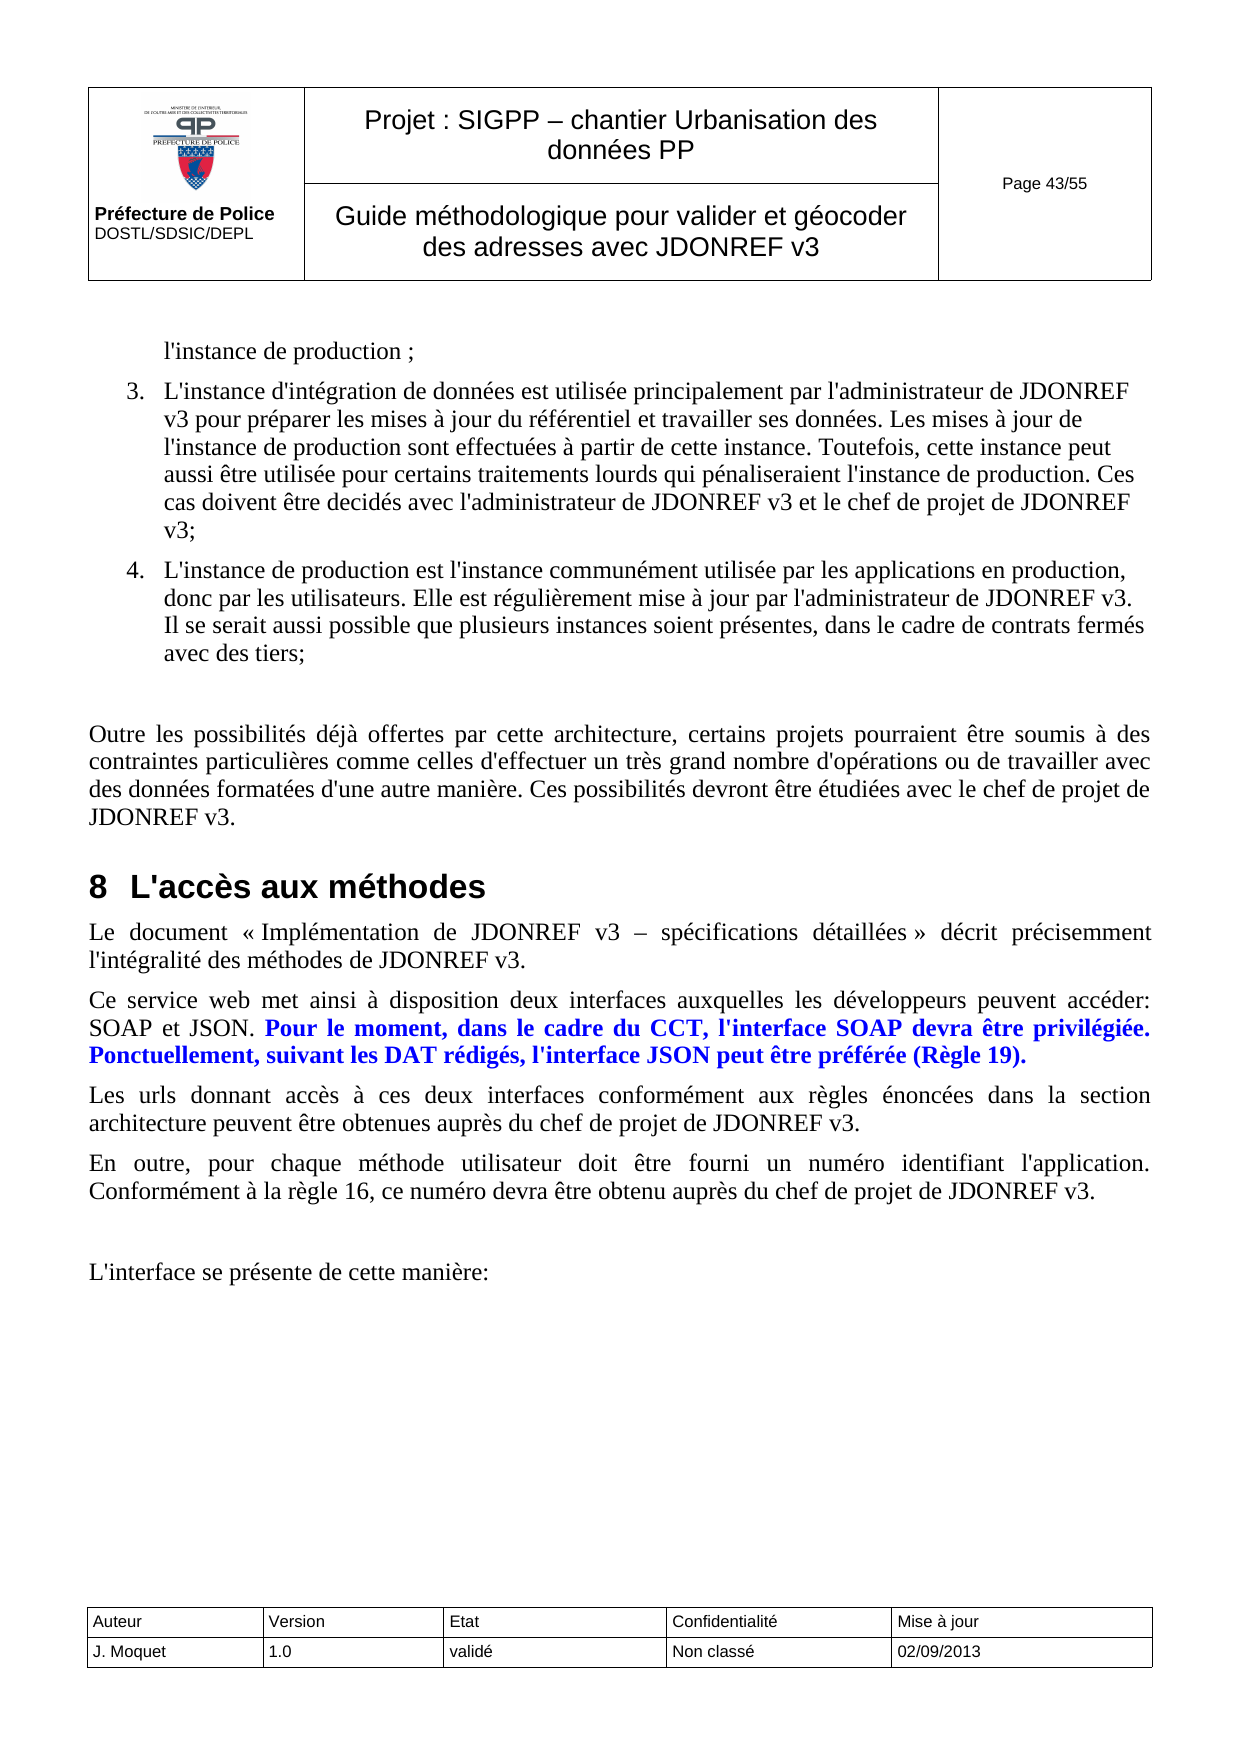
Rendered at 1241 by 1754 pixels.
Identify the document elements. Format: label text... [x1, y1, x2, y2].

text Les urls donnant accès à ces deux interfaces conformément aux règles énoncées dans la section architecture peuvent être obtenues auprès du chef de projet de JDONREF v3. [88, 1082, 1152, 1137]
text Outre les possibilités déjà offertes par cette architecture, certains projets pourraient être soumis à des contraintes particulières comme celles d'effectuer un très grand nombre d'opérations ou de travailler avec des données formatées d'une autre manière. Ces possibilités devront être étudiées avec le chef de projet de JDONREF v3. [88, 720, 1152, 831]
list L'instance de production est l'instance communément utilisée par les applications en production, donc par les utilisateurs. Elle est régulièrement mise à jour par l'administrateur de JDONREF v3. Il se serait aussi possible que plusieurs instances soient présentes, dans le cadre de contrats fermés avec des tiers; [126, 556, 1152, 667]
list l'instance de production ; [126, 337, 1152, 365]
picture [141, 92, 252, 203]
subtitle L'accès aux méthodes [88, 868, 1152, 906]
text Ce service web met ainsi à disposition deux interfaces auxquelles les développeurs peuvent accéder: SOAP et JSON. Pour le moment, dans le cadre du CCT, l'interface SOAP devra être privilégiée. Ponctuellement, suivant les DAT rédigés, l'interface JSON peut être préférée (Règle 19). [88, 986, 1152, 1069]
list L'instance d'intégration de données est utilisée principalement par l'administrateur de JDONREF v3 pour préparer les mises à jour du référentiel et travailler ses données. Les mises à jour de l'instance de production sont effectuées à partir de cette instance. Toutefois, cette instance peut aussi être utilisée pour certains traitements lourds qui pénaliseraient l'instance de production. Ces cas doivent être decidés avec l'administrateur de JDONREF v3 et le chef de projet de JDONREF v3; [126, 377, 1152, 544]
text En outre, pour chaque méthode utilisateur doit être fourni un numéro identifiant l'application. Conformément à la règle 16, ce numéro devra être obtenu auprès du chef de projet de JDONREF v3. [88, 1149, 1152, 1205]
text Le document « Implémentation de JDONREF v3 – spécifications détaillées » décrit précisemment l'intégralité des méthodes de JDONREF v3. [88, 918, 1152, 973]
text L'interface se présente de cette manière: [88, 1258, 1152, 1285]
